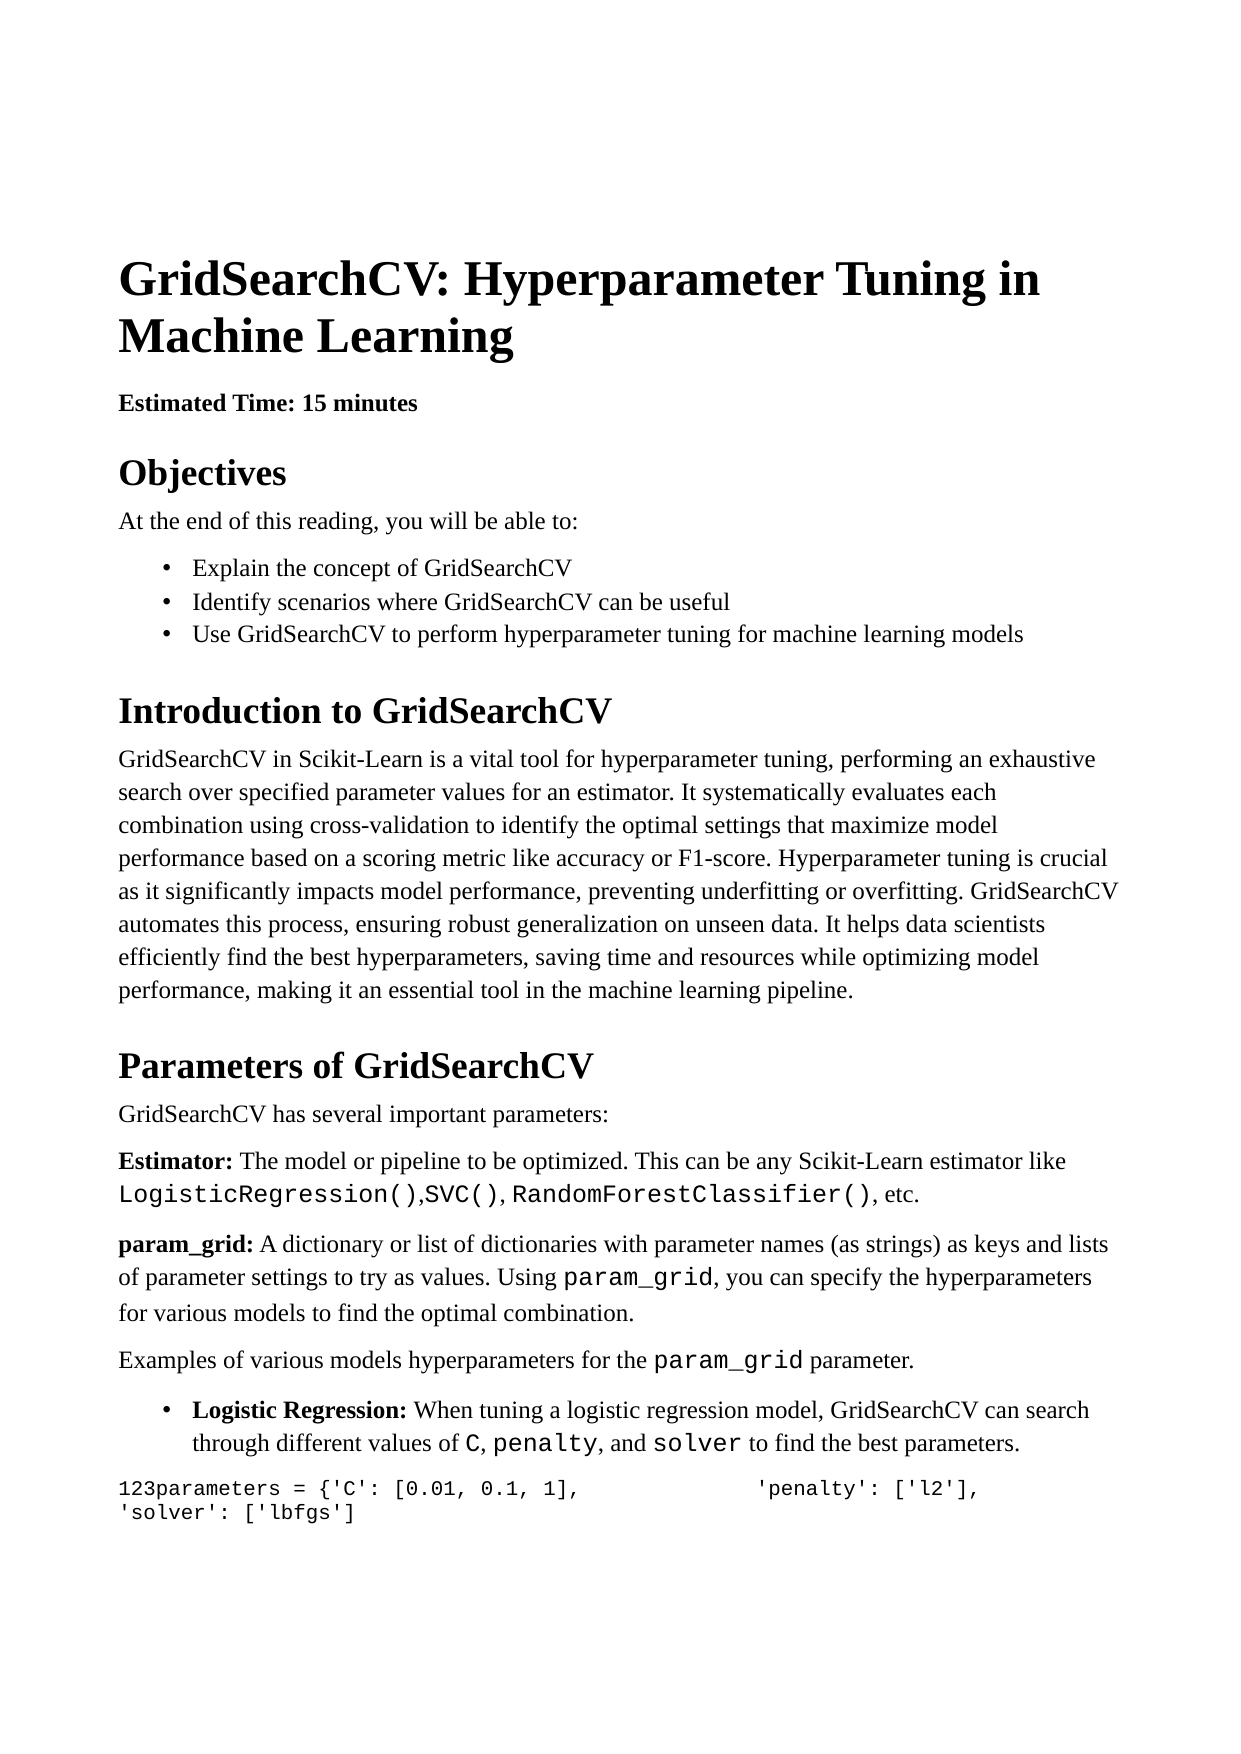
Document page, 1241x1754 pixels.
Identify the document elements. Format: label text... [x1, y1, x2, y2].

list Logistic Regression: When tuning a logistic regression model, GridSearchCV can search through different values of C, penalty, and solver to find the best parameters. [162, 1395, 1122, 1459]
text 123parameters = {'C': [0.01, 0.1, 1], 'penalty': ['l2'], 'solver': ['lbfgs'] [118, 1478, 1122, 1526]
subtitle Estimated Time: 15 minutes [118, 388, 1122, 417]
list Identify scenarios where GridSearchCV can be useful [162, 587, 1122, 615]
text param_grid: A dictionary or list of dictionaries with parameter names (as strings) as keys and lists of parameter settings to try as values. Using param_grid, you can specify the hyperparameters for various models to find the optimal combination. [118, 1229, 1122, 1326]
text Estimator: The model or pipeline to be optimized. This can be any Scikit-Learn estimator like LogisticRegression(),SVC(), RandomForestClassifier(), etc. [118, 1146, 1122, 1210]
list Use GridSearchCV to perform hyperparameter tuning for machine learning models [162, 619, 1122, 648]
text At the end of this reading, you will be able to: [118, 506, 1122, 535]
subtitle Introduction to GridSearchCV [118, 688, 1122, 731]
subtitle Parameters of GridSearchCV [118, 1043, 1122, 1086]
subtitle Objectives [118, 450, 1122, 493]
list Explain the concept of GridSearchCV [162, 553, 1122, 582]
text GridSearchCV has several important parameters: [118, 1099, 1122, 1128]
subtitle GridSearchCV: Hyperparameter Tuning in Machine Learning [118, 248, 1122, 363]
text Examples of various models hyperparameters for the param_grid parameter. [118, 1345, 1122, 1376]
text GridSearchCV in Scikit-Learn is a vital tool for hyperparameter tuning, performing an exhaustive search over specified parameter values for an estimator. It systematically evaluates each combination using cross-validation to identify the optimal settings that maximize model performance based on a scoring metric like accuracy or F1-score. Hyperparameter tuning is crucial as it significantly impacts model performance, preventing underfitting or overfitting. GridSearchCV automates this process, ensuring robust generalization on unseen data. It helps data scientists efficiently find the best hyperparameters, saving time and resources while optimizing model performance, making it an essential tool in the machine learning pipeline. [118, 744, 1122, 1003]
